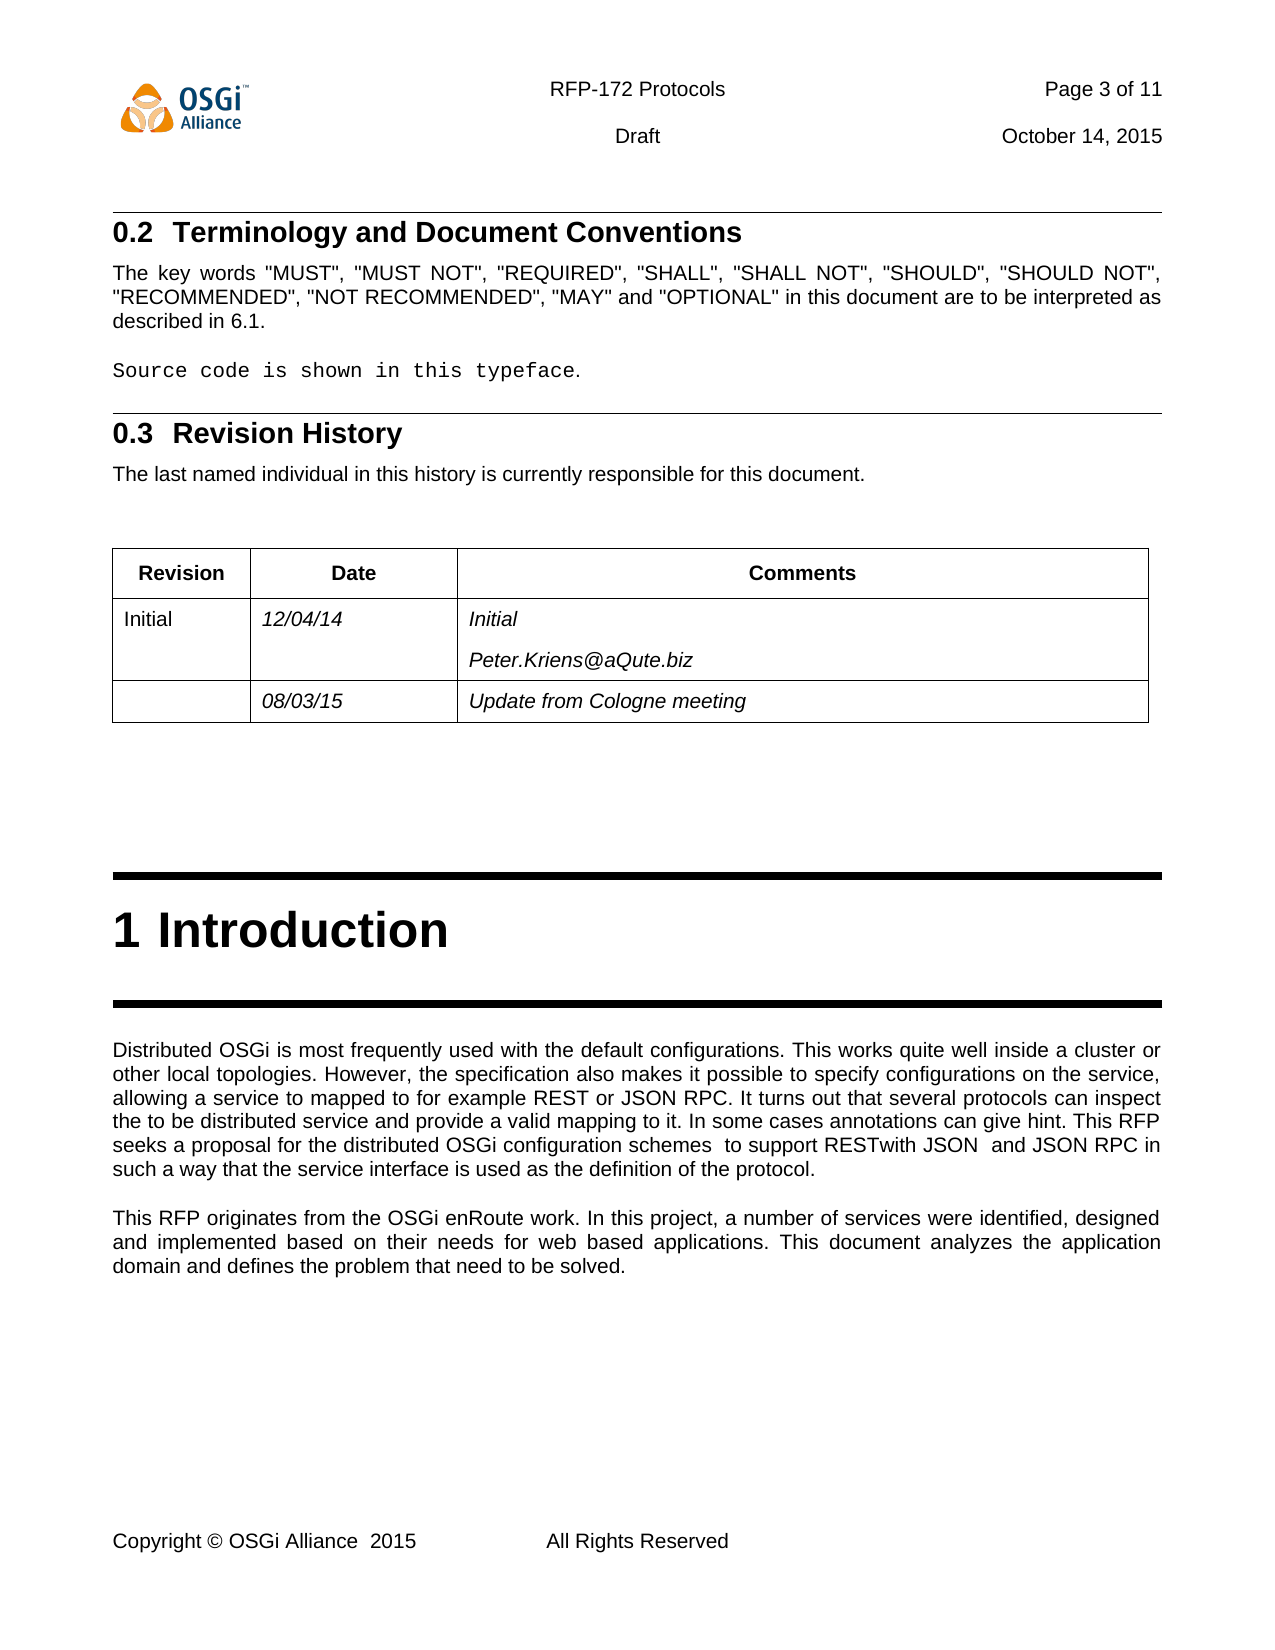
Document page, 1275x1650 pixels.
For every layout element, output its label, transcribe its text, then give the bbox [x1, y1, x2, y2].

text Source code is shown in this typeface. [112, 358, 1162, 384]
table_cell [113, 681, 250, 722]
text The last named individual in this history is currently responsible for this document. [112, 462, 1162, 486]
table_header Revision [113, 549, 250, 598]
table_header Comments [458, 549, 1148, 598]
table_cell Initial [113, 599, 250, 680]
table_cell 04/12/14 [251, 599, 457, 680]
table_cell Initial Peter.Kriens@aQute.biz [458, 599, 1148, 680]
text This RFP originates from the OSGi enRoute work. In this project, a number of services were identified, designed and implemented based on their needs for web based applications. This document analyzes the application domain and defines the problem that need to be solved. [112, 1206, 1162, 1278]
subtitle Revision History [112, 414, 1162, 450]
subtitle Terminology and Document Conventions [112, 213, 1162, 249]
table_header Date [251, 549, 457, 598]
text Distributed OSGi is most frequently used with the default configurations. This works quite well inside a cluster or other local topologies. However, the specification also makes it possible to specify configurations on the service, allowing a service to mapped to for example REST or JSON RPC. It turns out that several protocols can inspect the to be distributed service and provide a valid mapping to it. In some cases annotations can give hint. This RFP seeks a proposal for the distributed OSGi configuration schemes to support RESTwith JSON and JSON RPC in such a way that the service interface is used as the definition of the protocol. [112, 1037, 1162, 1181]
text The key words "MUST", "MUST NOT", "REQUIRED", "SHALL", "SHALL NOT", "SHOULD", "SHOULD NOT", "RECOMMENDED", "NOT RECOMMENDED", "MAY" and "OPTIONAL" in this document are to be interpreted as described in 1. [112, 261, 1162, 333]
table_cell 03/08/15 [251, 681, 457, 722]
picture [113, 76, 257, 140]
subtitle Introduction [112, 873, 1162, 1008]
table_cell Update from Cologne meeting [458, 681, 1148, 722]
